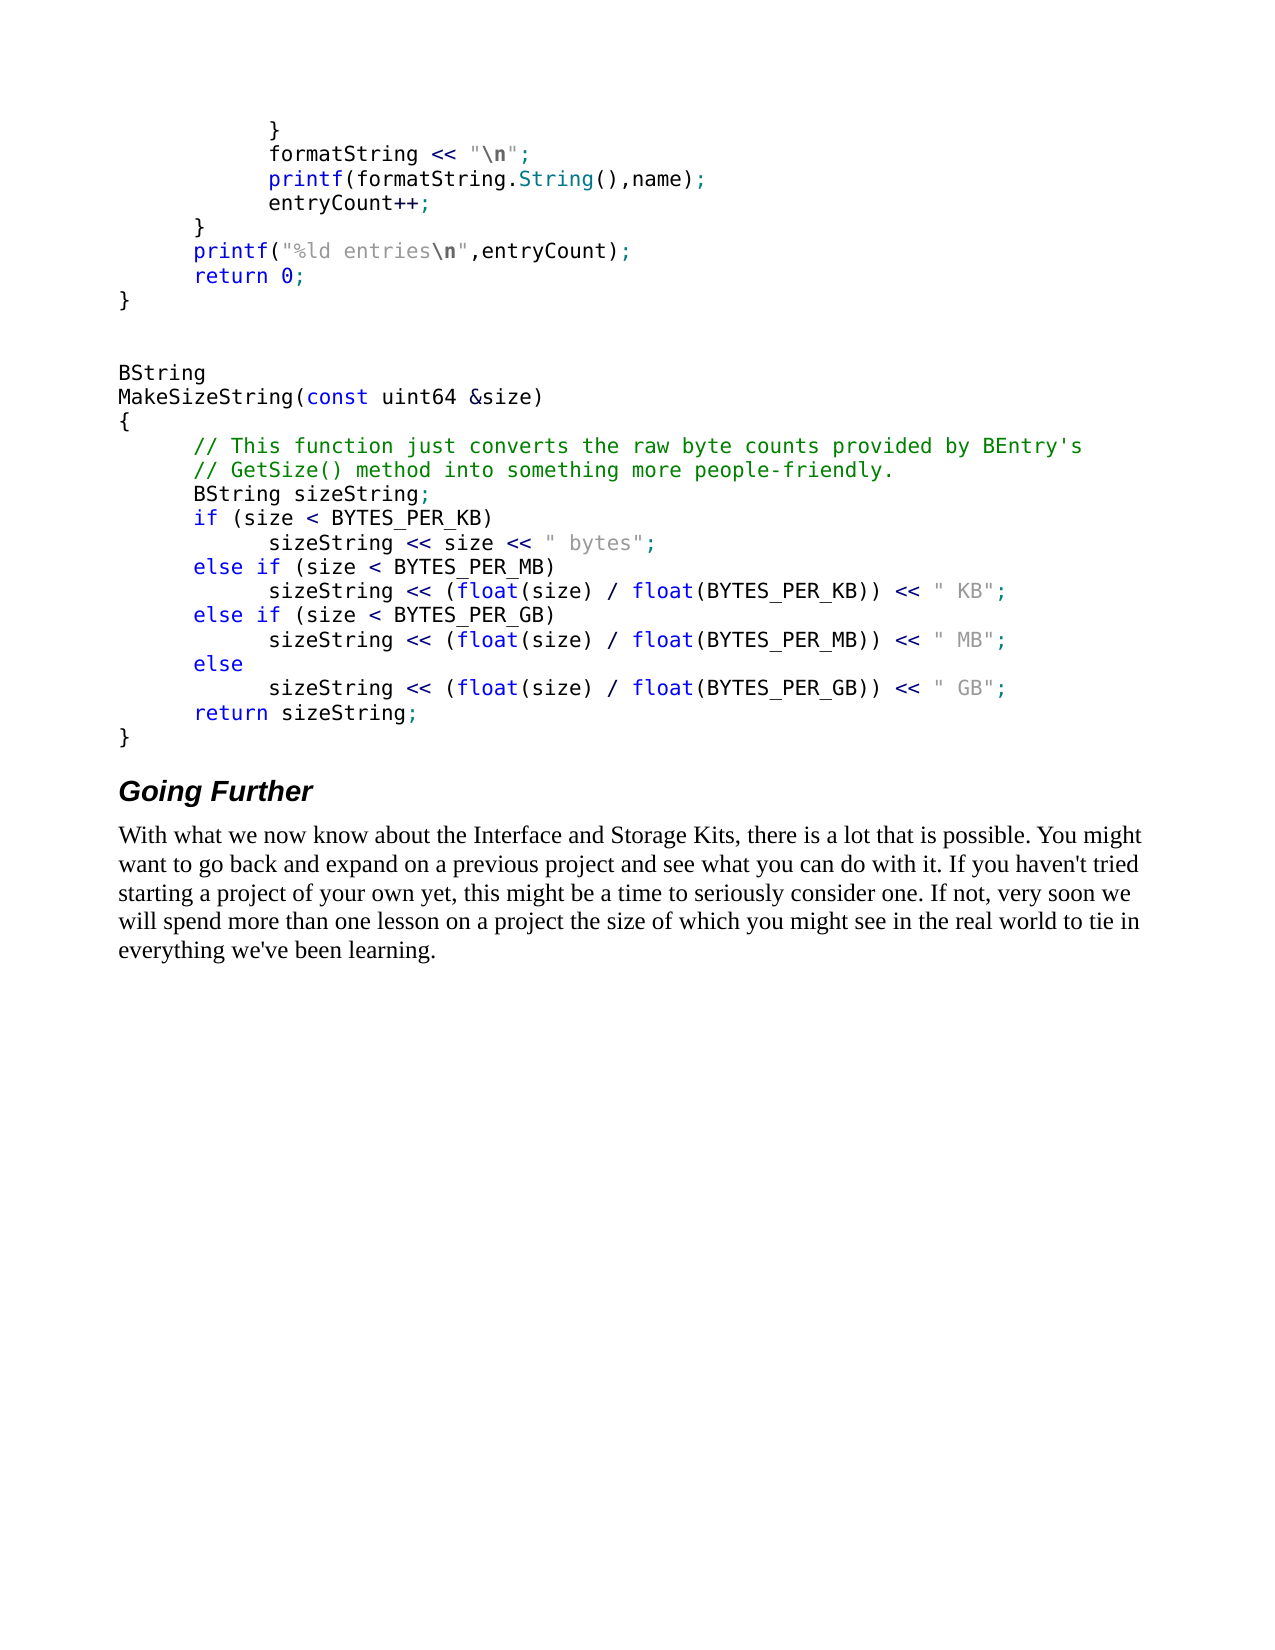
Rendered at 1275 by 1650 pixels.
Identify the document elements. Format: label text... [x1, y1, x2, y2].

text sizeString << size << " bytes"; [118, 531, 1157, 555]
subtitle Going Further [118, 774, 1157, 808]
text // This function just converts the raw byte counts provided by BEntry's [118, 434, 1157, 458]
text } [118, 725, 1157, 749]
text sizeString << (float(size) / float(BYTES_PER_KB)) << " KB"; [118, 579, 1157, 603]
text } [118, 215, 1157, 239]
text } [118, 288, 1157, 312]
text With what we now know about the Interface and Storage Kits, there is a lot that is possible. You might want to go back and expand on a previous project and see what you can do with it. If you haven't tried starting a project of your own yet, this might be a time to seriously consider one. If not, very soon we will spend more than one lesson on a project the size of which you might see in the real world to tie in everything we've been learning. [118, 820, 1157, 964]
text // GetSize() method into something more people-friendly. [118, 458, 1157, 482]
text formatString << "\n"; [118, 142, 1157, 167]
text else if (size < BYTES_PER_MB) [118, 555, 1157, 579]
text printf("%ld entries\n",entryCount); [118, 239, 1157, 264]
text return sizeString; [118, 701, 1157, 725]
text sizeString << (float(size) / float(BYTES_PER_MB)) << " MB"; [118, 628, 1157, 652]
text BString [118, 361, 1157, 385]
text sizeString << (float(size) / float(BYTES_PER_GB)) << " GB"; [118, 676, 1157, 701]
text MakeSizeString(const uint64 &size) [118, 385, 1157, 409]
text if (size < BYTES_PER_KB) [118, 506, 1157, 531]
text entryCount++; [118, 191, 1157, 215]
text } [118, 118, 1157, 142]
text { [118, 409, 1157, 434]
text else [118, 652, 1157, 676]
text return 0; [118, 264, 1157, 288]
text printf(formatString.String(),name); [118, 167, 1157, 191]
text BString sizeString; [118, 482, 1157, 506]
text else if (size < BYTES_PER_GB) [118, 603, 1157, 628]
